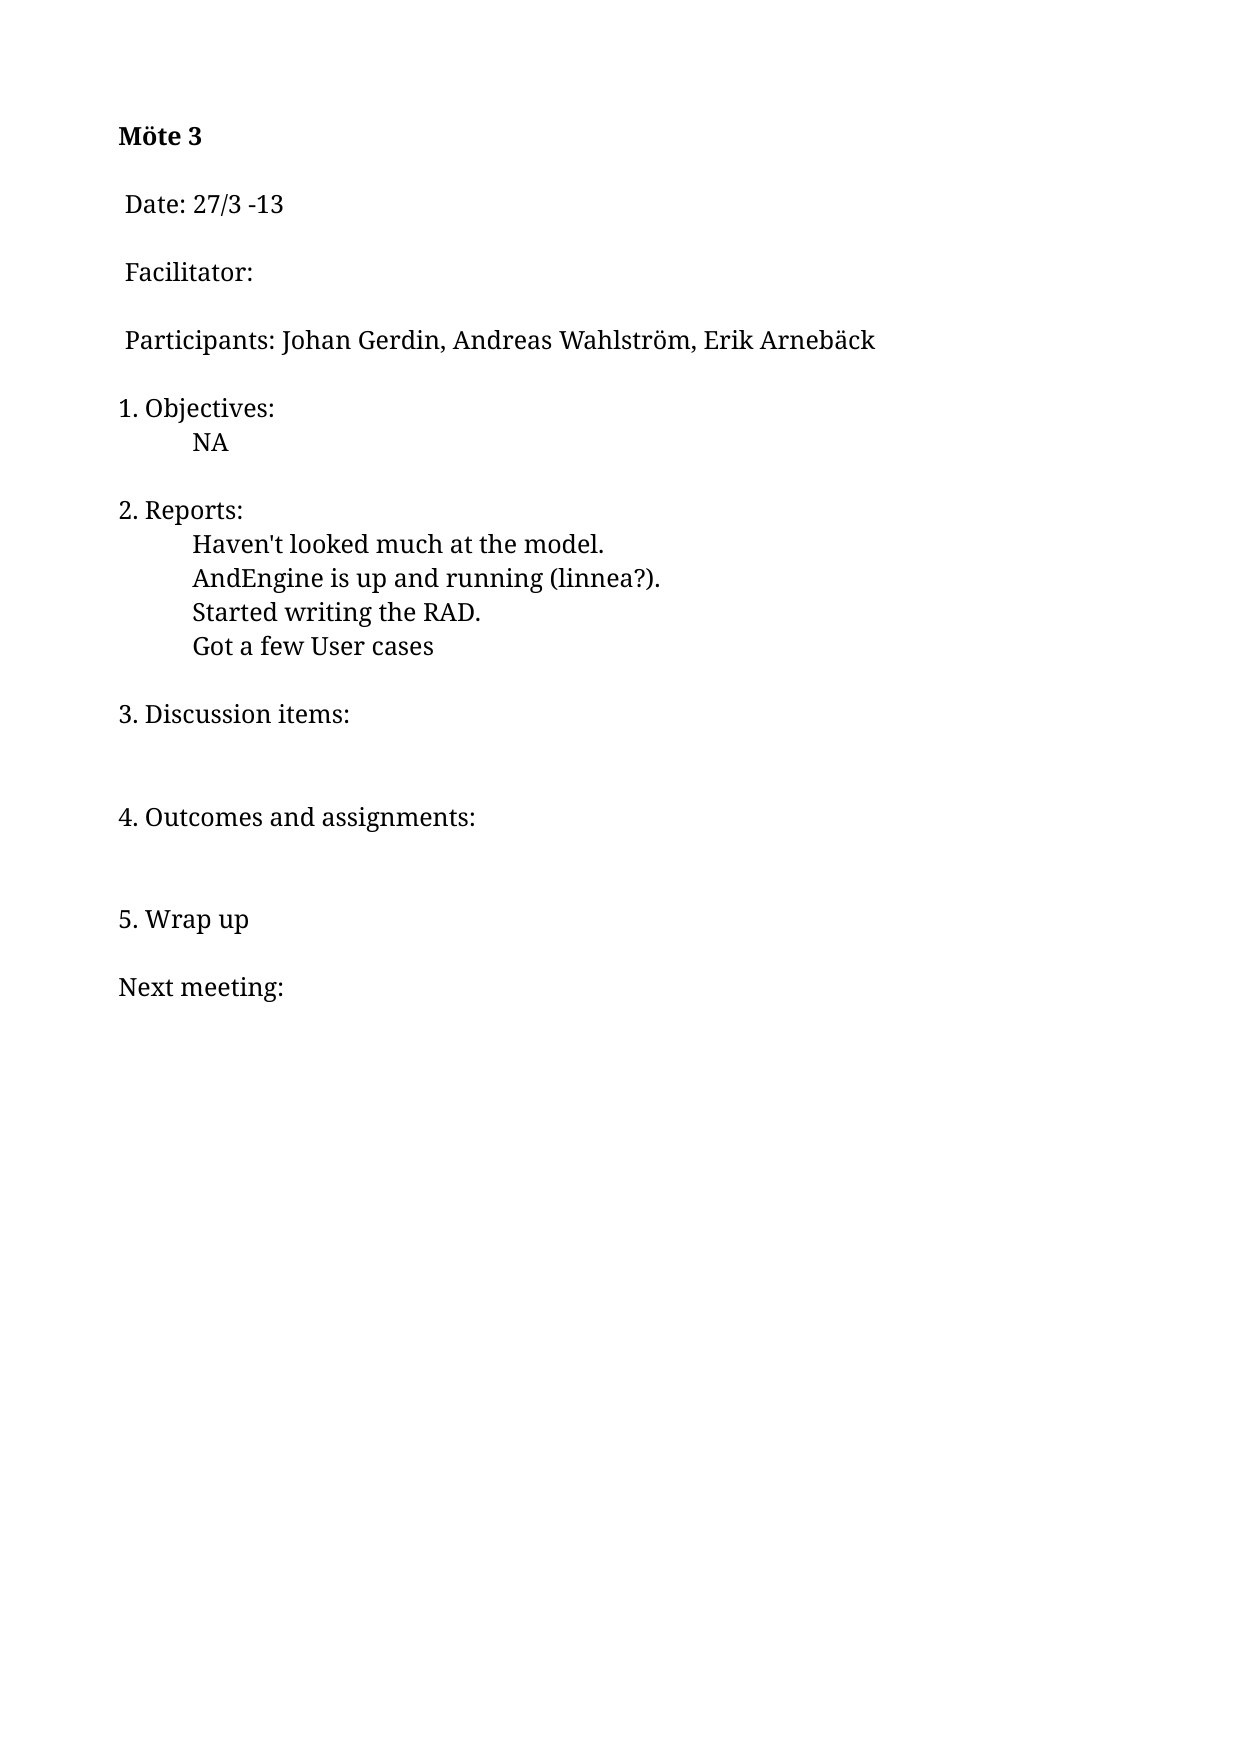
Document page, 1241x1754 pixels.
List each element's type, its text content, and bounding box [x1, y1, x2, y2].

text Got a few User cases 3. Discussion items: [118, 629, 1122, 731]
text AndEngine is up and running (linnea?). [118, 561, 1122, 595]
text 5. Wrap up Next meeting: [118, 867, 1122, 1072]
text Haven't looked much at the model. [118, 527, 1122, 561]
text Date: 27/3 -13 Facilitator: Participants: Johan Gerdin, Andreas Wahlström, Erik Arnebäck 1. Objectives: [118, 152, 1122, 425]
text 2. Reports: [118, 459, 1122, 527]
text 4. Outcomes and assignments: [118, 731, 1122, 867]
text Started writing the RAD. [118, 595, 1122, 629]
text NA [118, 425, 1122, 459]
text Möte 3 [118, 118, 1122, 152]
